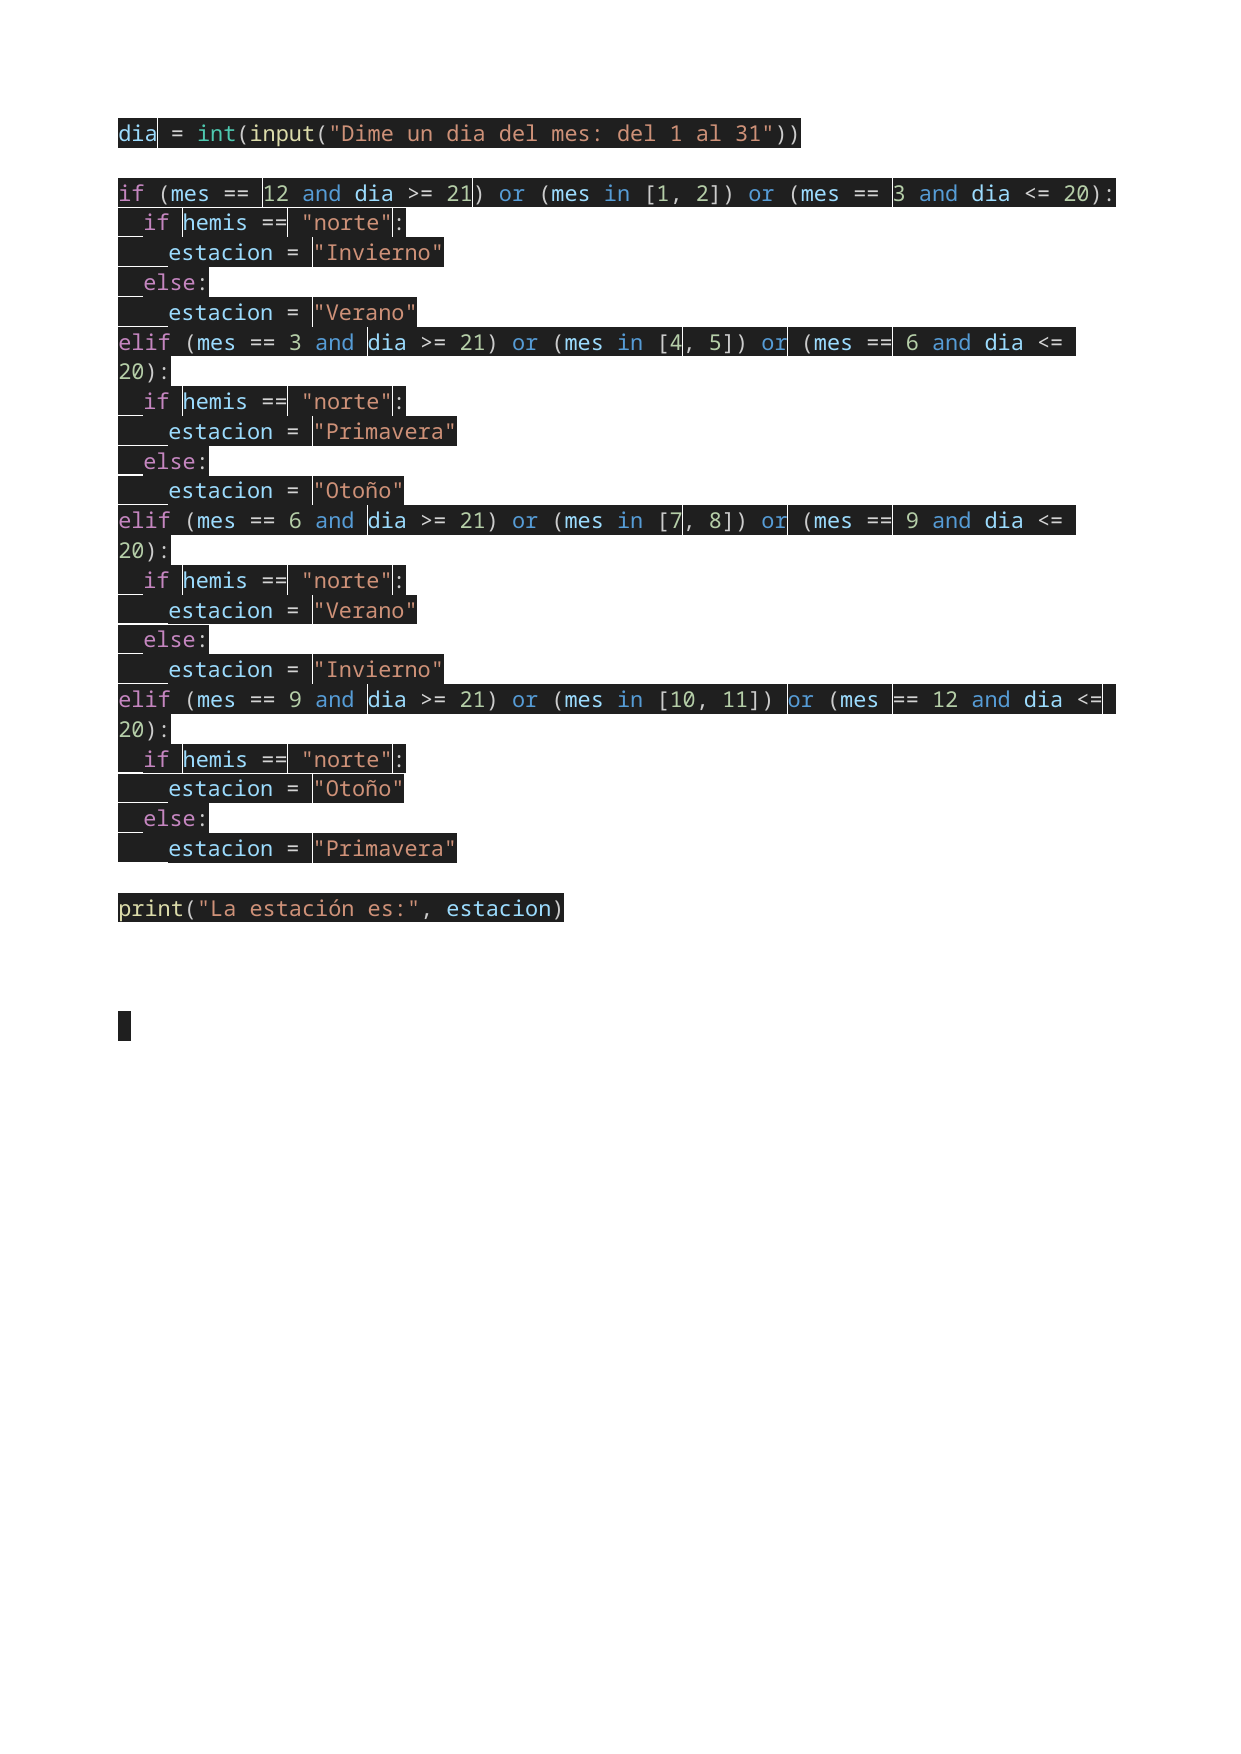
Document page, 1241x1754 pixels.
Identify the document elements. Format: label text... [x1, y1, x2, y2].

text elif (mes == 6 and dia >= 21) or (mes in [7, 8]) or (mes == 9 and dia <= 20): [118, 505, 1122, 565]
text elif (mes == 3 and dia >= 21) or (mes in [4, 5]) or (mes == 6 and dia <= 20): [118, 327, 1122, 386]
text else: [118, 267, 1122, 297]
text estacion = "Invierno" [118, 237, 1122, 267]
text estacion = "Otoño" [118, 773, 1122, 803]
text else: [118, 624, 1122, 654]
text estacion = "Verano" [118, 297, 1122, 327]
text if hemis == "norte": [118, 386, 1122, 416]
text estacion = "Otoño" [118, 476, 1122, 505]
text estacion = "Primavera" [118, 833, 1122, 863]
text estacion = "Primavera" [118, 416, 1122, 446]
text estacion = "Invierno" [118, 654, 1122, 684]
text if (mes == 12 and dia >= 21) or (mes in [1, 2]) or (mes == 3 and dia <= 20): [118, 178, 1122, 207]
text if hemis == "norte": [118, 207, 1122, 237]
text else: [118, 446, 1122, 476]
text if hemis == "norte": [118, 565, 1122, 595]
text print("La estación es:", estacion) [118, 892, 1122, 922]
text estacion = "Verano" [118, 595, 1122, 624]
text elif (mes == 9 and dia >= 21) or (mes in [10, 11]) or (mes == 12 and dia <= 20): [118, 684, 1122, 744]
text dia = int(input("Dime un dia del mes: del 1 al 31")) [118, 118, 1122, 148]
text else: [118, 803, 1122, 833]
text if hemis == "norte": [118, 744, 1122, 773]
